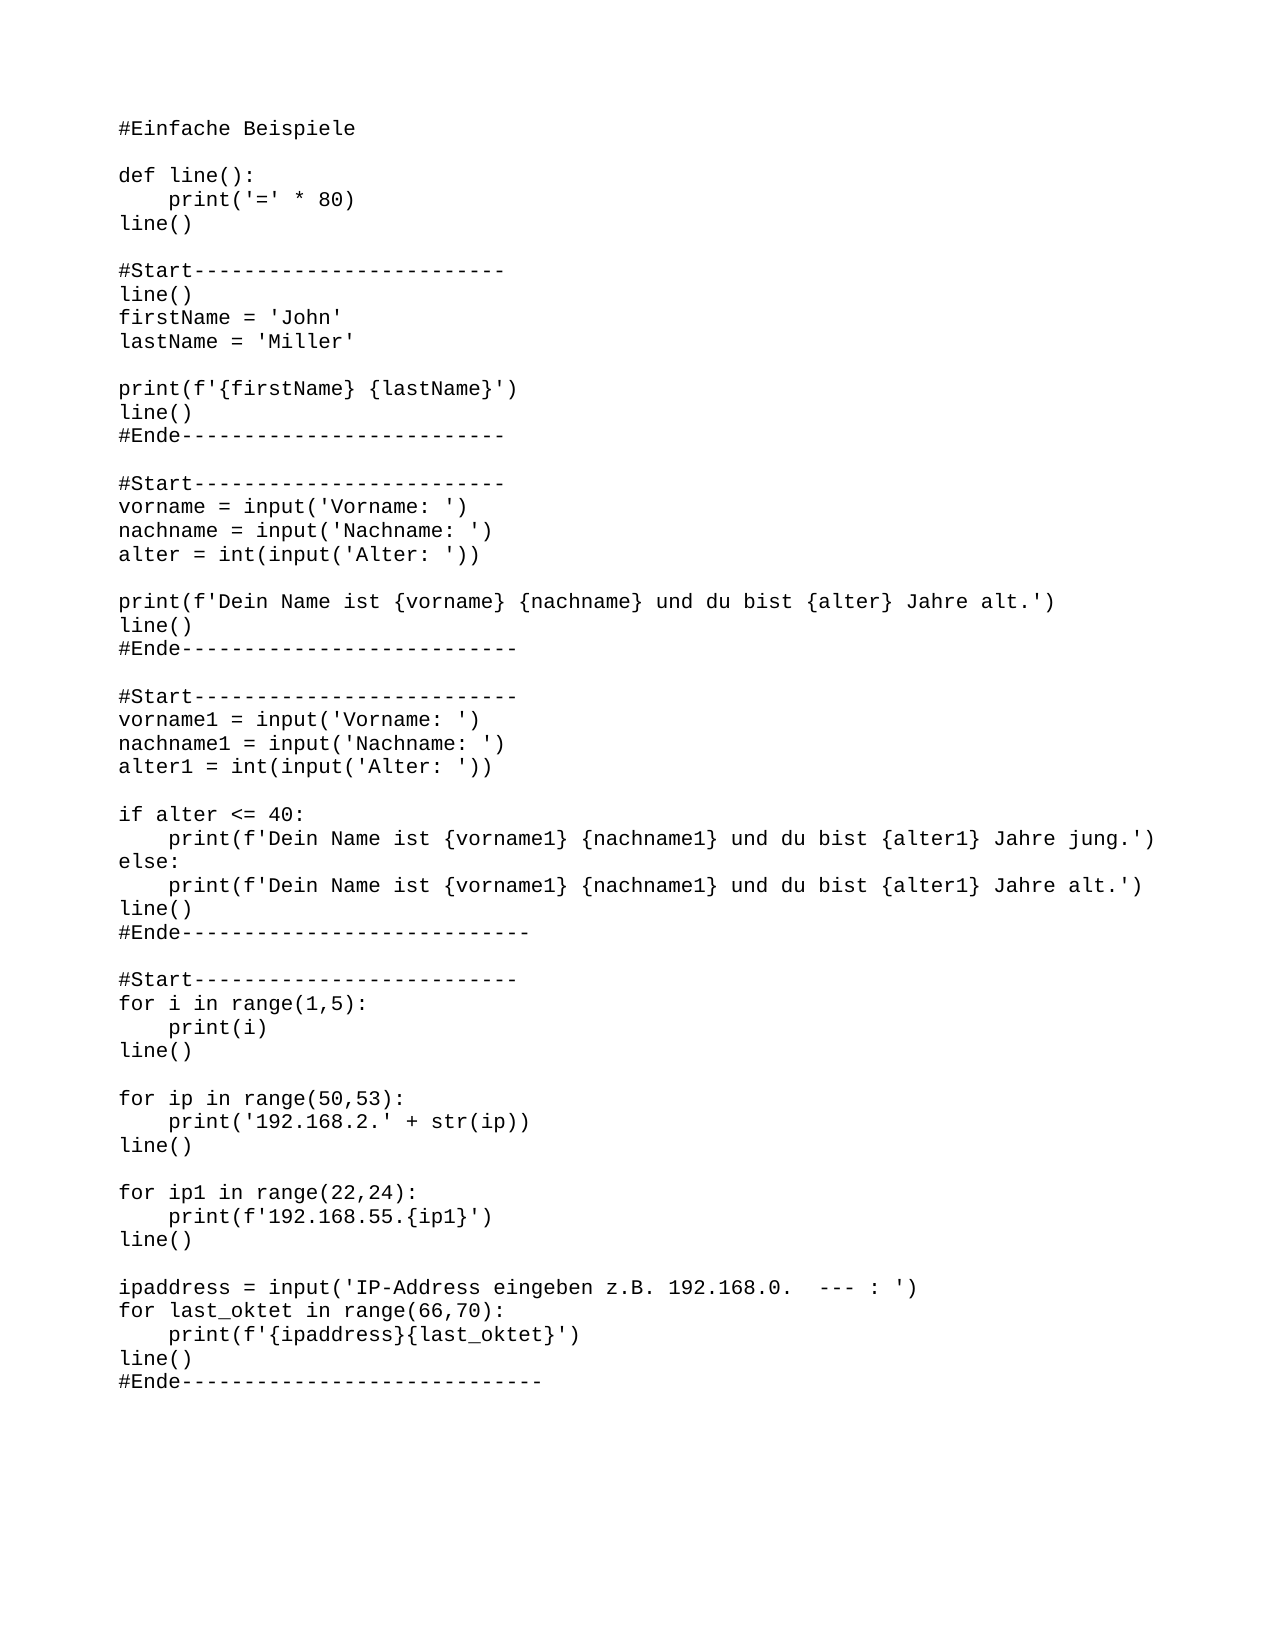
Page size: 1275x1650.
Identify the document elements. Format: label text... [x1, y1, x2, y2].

text def line(): [118, 165, 1157, 189]
text print('192.168.2.' + str(ip)) [118, 1111, 1157, 1135]
text vorname1 = input('Vorname: ') [118, 709, 1157, 733]
text #Start------------------------- [118, 260, 1157, 284]
text for last_oktet in range(66,70): [118, 1300, 1157, 1324]
text else: [118, 851, 1157, 875]
text line() [118, 1229, 1157, 1253]
text #Start-------------------------- [118, 969, 1157, 993]
text alter = int(input('Alter: ')) [118, 544, 1157, 567]
text line() [118, 898, 1157, 922]
text print(f'{ipaddress}{last_oktet}') [118, 1324, 1157, 1348]
text #Ende-------------------------- [118, 426, 1157, 449]
text print(f'Dein Name ist {vorname} {nachname} und du bist {alter} Jahre alt.') [118, 591, 1157, 615]
text print(f'192.168.55.{ip1}') [118, 1206, 1157, 1229]
text firstName = 'John' [118, 307, 1157, 331]
text vorname = input('Vorname: ') [118, 496, 1157, 520]
text line() [118, 402, 1157, 426]
text #Ende---------------------------- [118, 922, 1157, 946]
text print('=' * 80) [118, 189, 1157, 213]
text #Ende----------------------------- [118, 1371, 1157, 1395]
text print(f'Dein Name ist {vorname1} {nachname1} und du bist {alter1} Jahre alt.') [118, 875, 1157, 898]
text #Einfache Beispiele [118, 118, 1157, 142]
text nachname = input('Nachname: ') [118, 520, 1157, 544]
text alter1 = int(input('Alter: ')) [118, 757, 1157, 780]
text for ip in range(50,53): [118, 1088, 1157, 1111]
text #Ende--------------------------- [118, 638, 1157, 662]
text if alter <= 40: [118, 804, 1157, 827]
text print(f'{firstName} {lastName}') [118, 378, 1157, 402]
text #Start------------------------- [118, 473, 1157, 496]
text ipaddress = input('IP-Address eingeben z.B. 192.168.0. --- : ') [118, 1277, 1157, 1300]
text for i in range(1,5): [118, 993, 1157, 1017]
text line() [118, 1348, 1157, 1371]
text print(f'Dein Name ist {vorname1} {nachname1} und du bist {alter1} Jahre jung.') [118, 827, 1157, 851]
text lastName = 'Miller' [118, 331, 1157, 354]
text line() [118, 1135, 1157, 1158]
text line() [118, 284, 1157, 307]
text for ip1 in range(22,24): [118, 1182, 1157, 1206]
text print(i) [118, 1017, 1157, 1040]
text line() [118, 213, 1157, 236]
text line() [118, 615, 1157, 638]
text #Start-------------------------- [118, 686, 1157, 709]
text line() [118, 1040, 1157, 1064]
text nachname1 = input('Nachname: ') [118, 733, 1157, 757]
